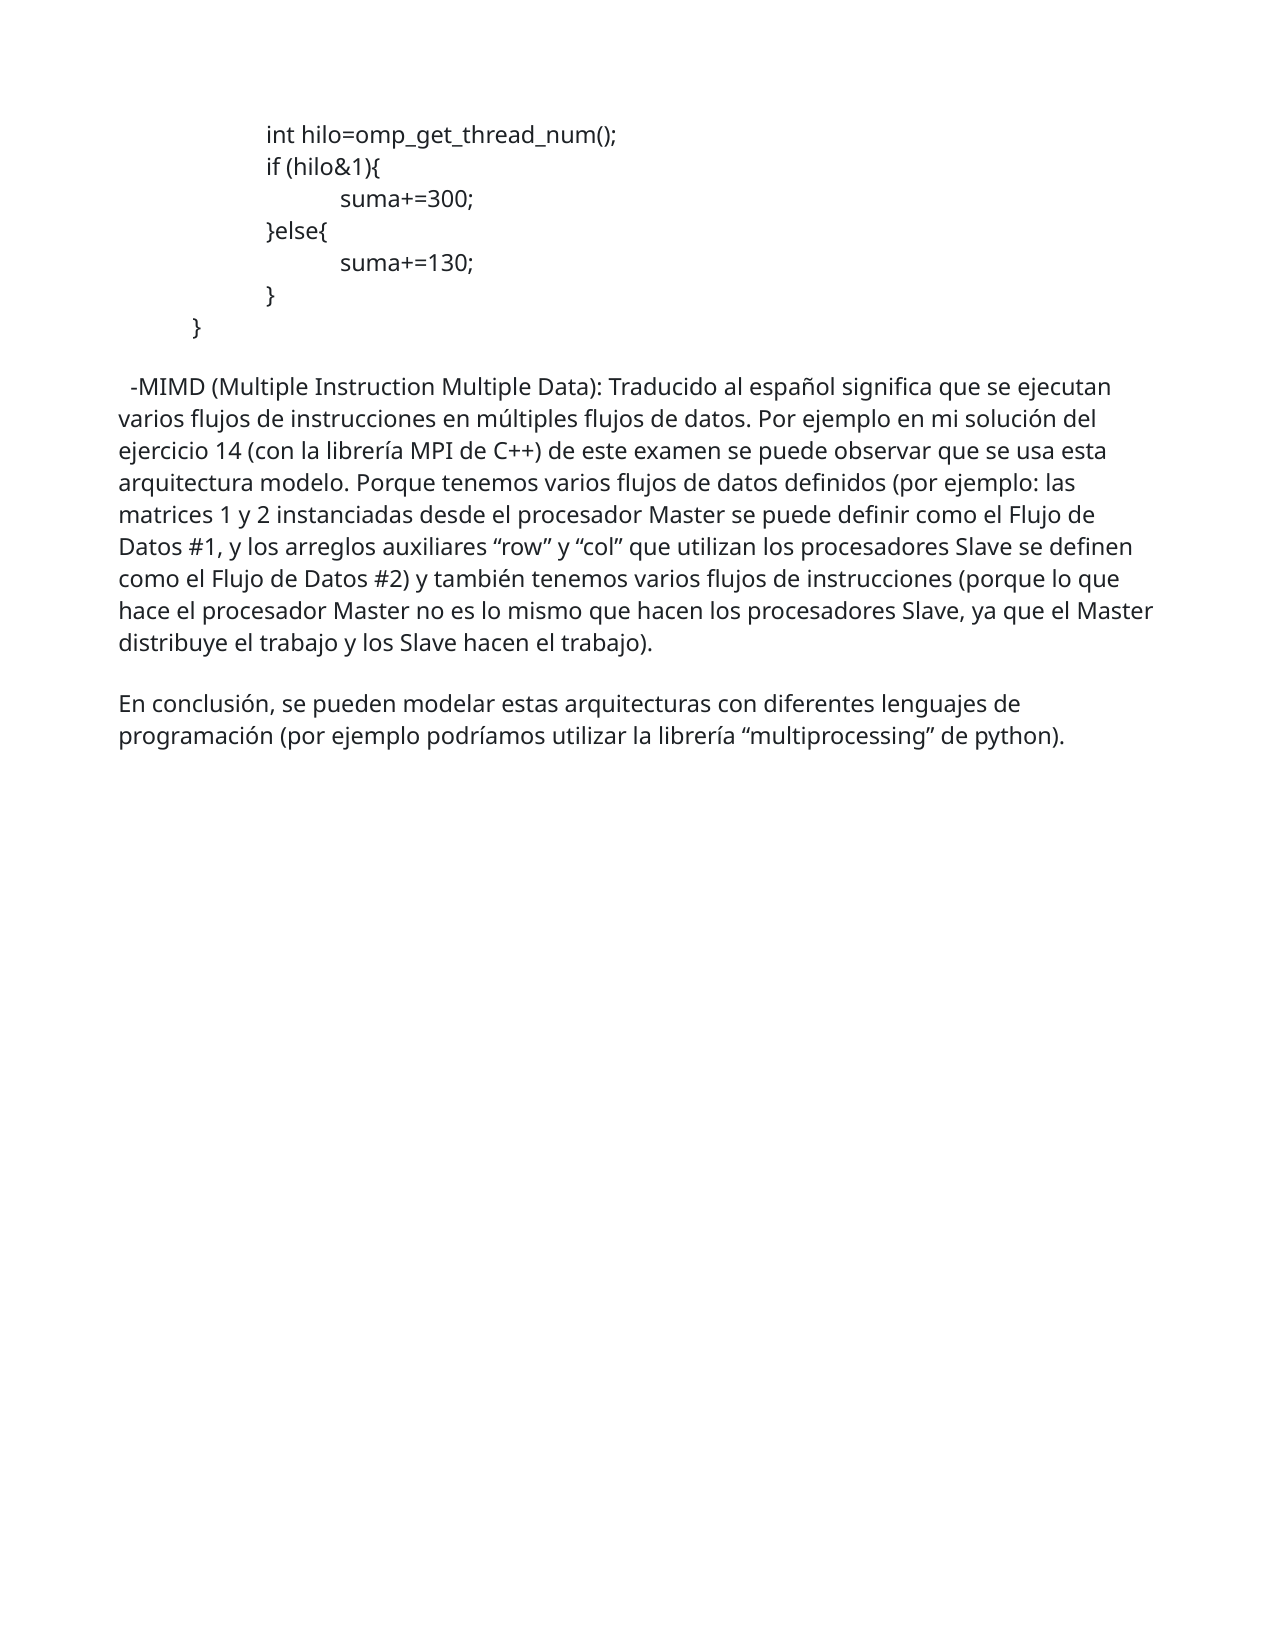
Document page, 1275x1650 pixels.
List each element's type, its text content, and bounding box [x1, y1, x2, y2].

text En conclusión, se pueden modelar estas arquitecturas con diferentes lenguajes de programación (por ejemplo podríamos utilizar la librería “multiprocessing” de python). [118, 687, 1157, 751]
text } [118, 310, 1157, 342]
text -MIMD (Multiple Instruction Multiple Data): Traducido al español significa que se ejecutan varios flujos de instrucciones en múltiples flujos de datos. Por ejemplo en mi solución del ejercicio 14 (con la librería MPI de C++) de este examen se puede observar que se usa esta arquitectura modelo. Porque tenemos varios flujos de datos definidos (por ejemplo: las matrices 1 y 2 instanciadas desde el procesador Master se puede definir como el Flujo de Datos #1, y los arreglos auxiliares “row” y “col” que utilizan los procesadores Slave se definen como el Flujo de Datos #2) y también tenemos varios flujos de instrucciones (porque lo que hace el procesador Master no es lo mismo que hacen los procesadores Slave, ya que el Master distribuye el trabajo y los Slave hacen el trabajo). [118, 371, 1157, 658]
text if (hilo&1){ [118, 150, 1157, 182]
text } [118, 278, 1157, 310]
text int hilo=omp_get_thread_num(); [118, 118, 1157, 150]
text suma+=300; [118, 182, 1157, 214]
text }else{ [118, 214, 1157, 246]
text suma+=130; [118, 246, 1157, 278]
